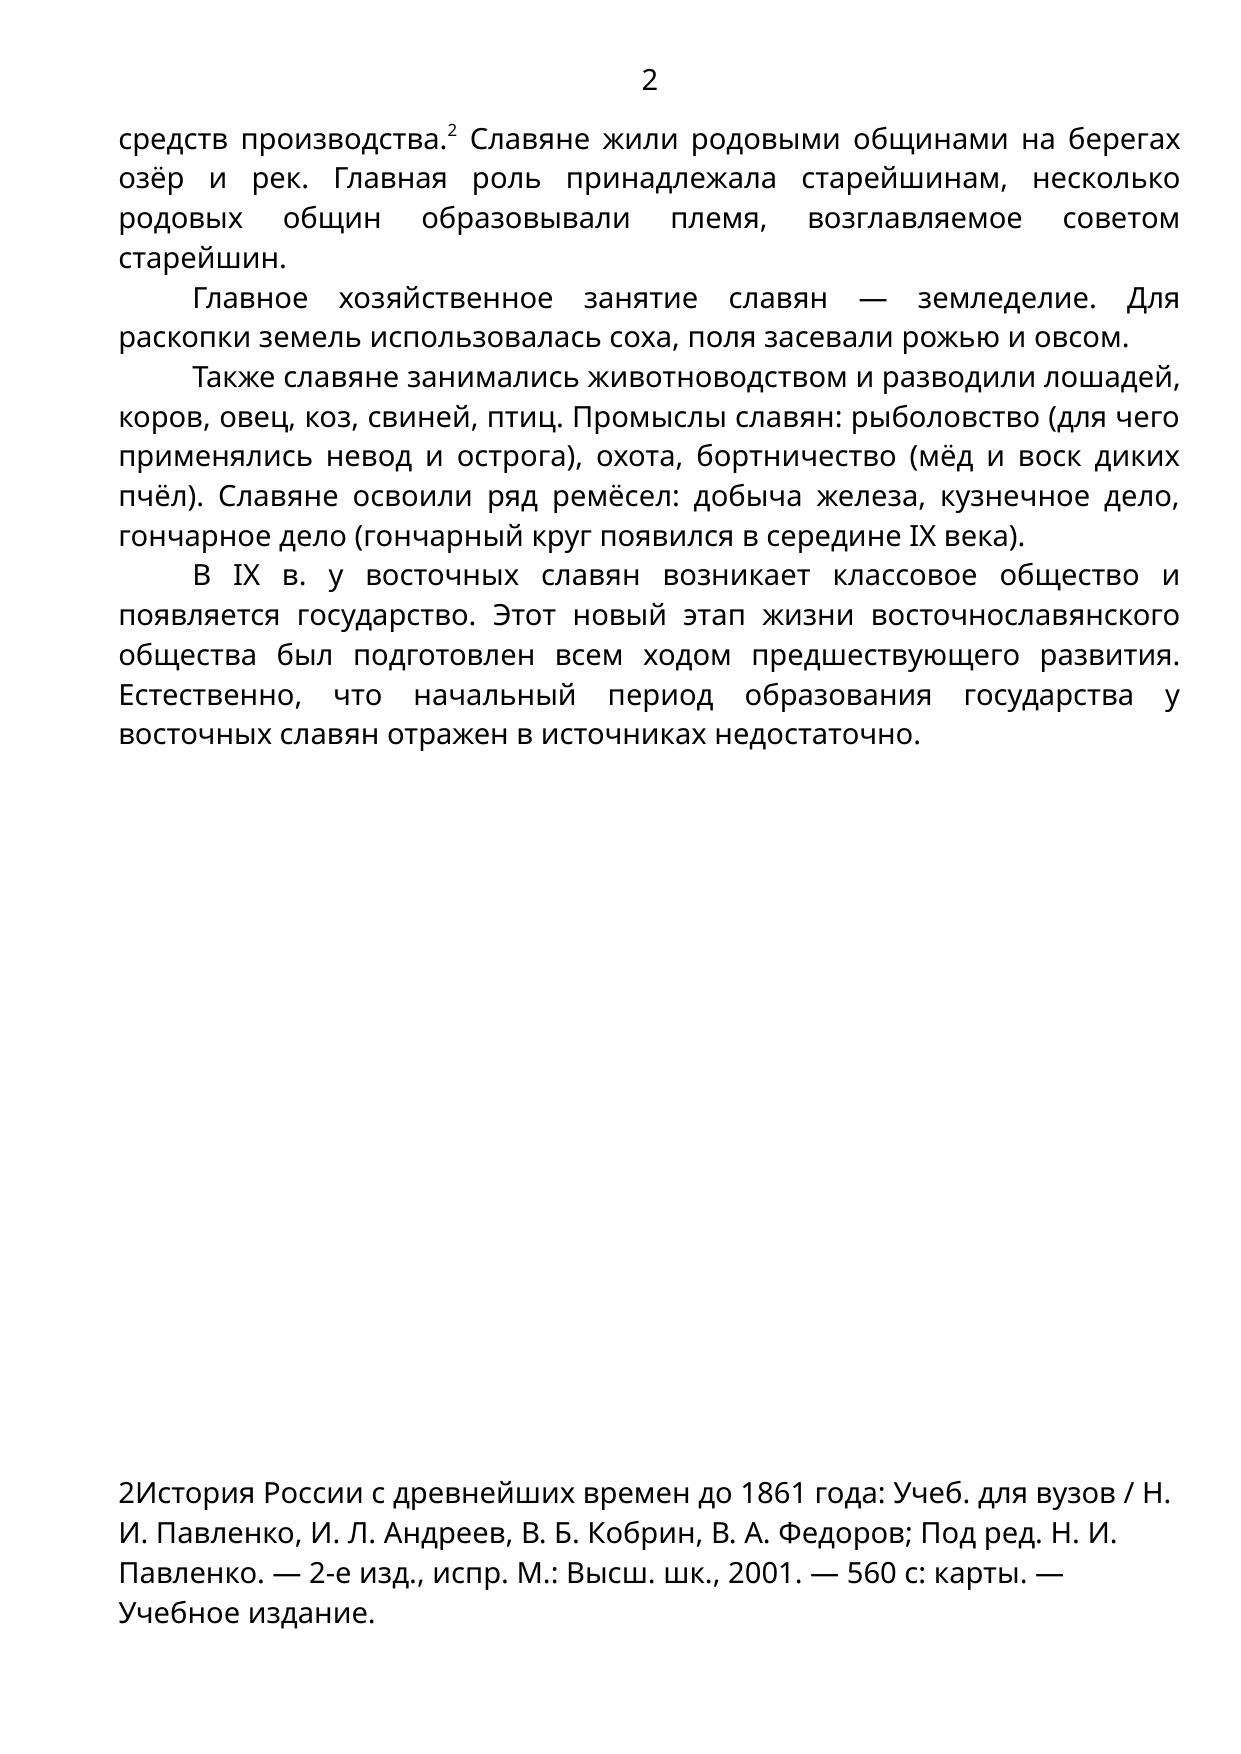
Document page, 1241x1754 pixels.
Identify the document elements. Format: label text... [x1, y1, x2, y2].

text История России с древнейших времен до 1861 года: Учеб. для вузов / Н. И. Павленко, И. Л. Андреев, В. Б. Кобрин, В. А. Федоров; Под ред. Н. И. Павленко. — 2-е изд., испр. М.: Высш. шк., 2001. — 560 с: карты. — Учебное издание. [118, 1473, 1181, 1632]
text Также славяне занимались животноводством и разводили лошадей, коров, овец, коз, свиней, птиц. Промыслы славян: рыболовство (для чего применялись невод и острога), охота, бортничество (мёд и воск диких пчёл). Славяне освоили ряд ремёсел: добыча железа, кузнечное дело, гончарное дело (гончарный круг появился в середине IX века). [118, 356, 1181, 555]
text средств производства. Славяне жили родовыми общинами на берегах озёр и рек. Главная роль принадлежала старейшинам, несколько родовых общин образовывали племя, возглавляемое советом старейшин. [118, 118, 1181, 277]
text В IX в. у восточных славян возникает классовое общество и появляется государство. Этот новый этап жизни восточнославянского общества был подготовлен всем ходом предшествующего развития. Естественно, что начальный период образования государства у восточных славян отражен в источниках недостаточно. [118, 555, 1181, 753]
text Главное хозяйственное занятие славян — земледелие. Для раскопки земель использовалась соха, поля засевали рожью и овсом. [118, 277, 1181, 356]
